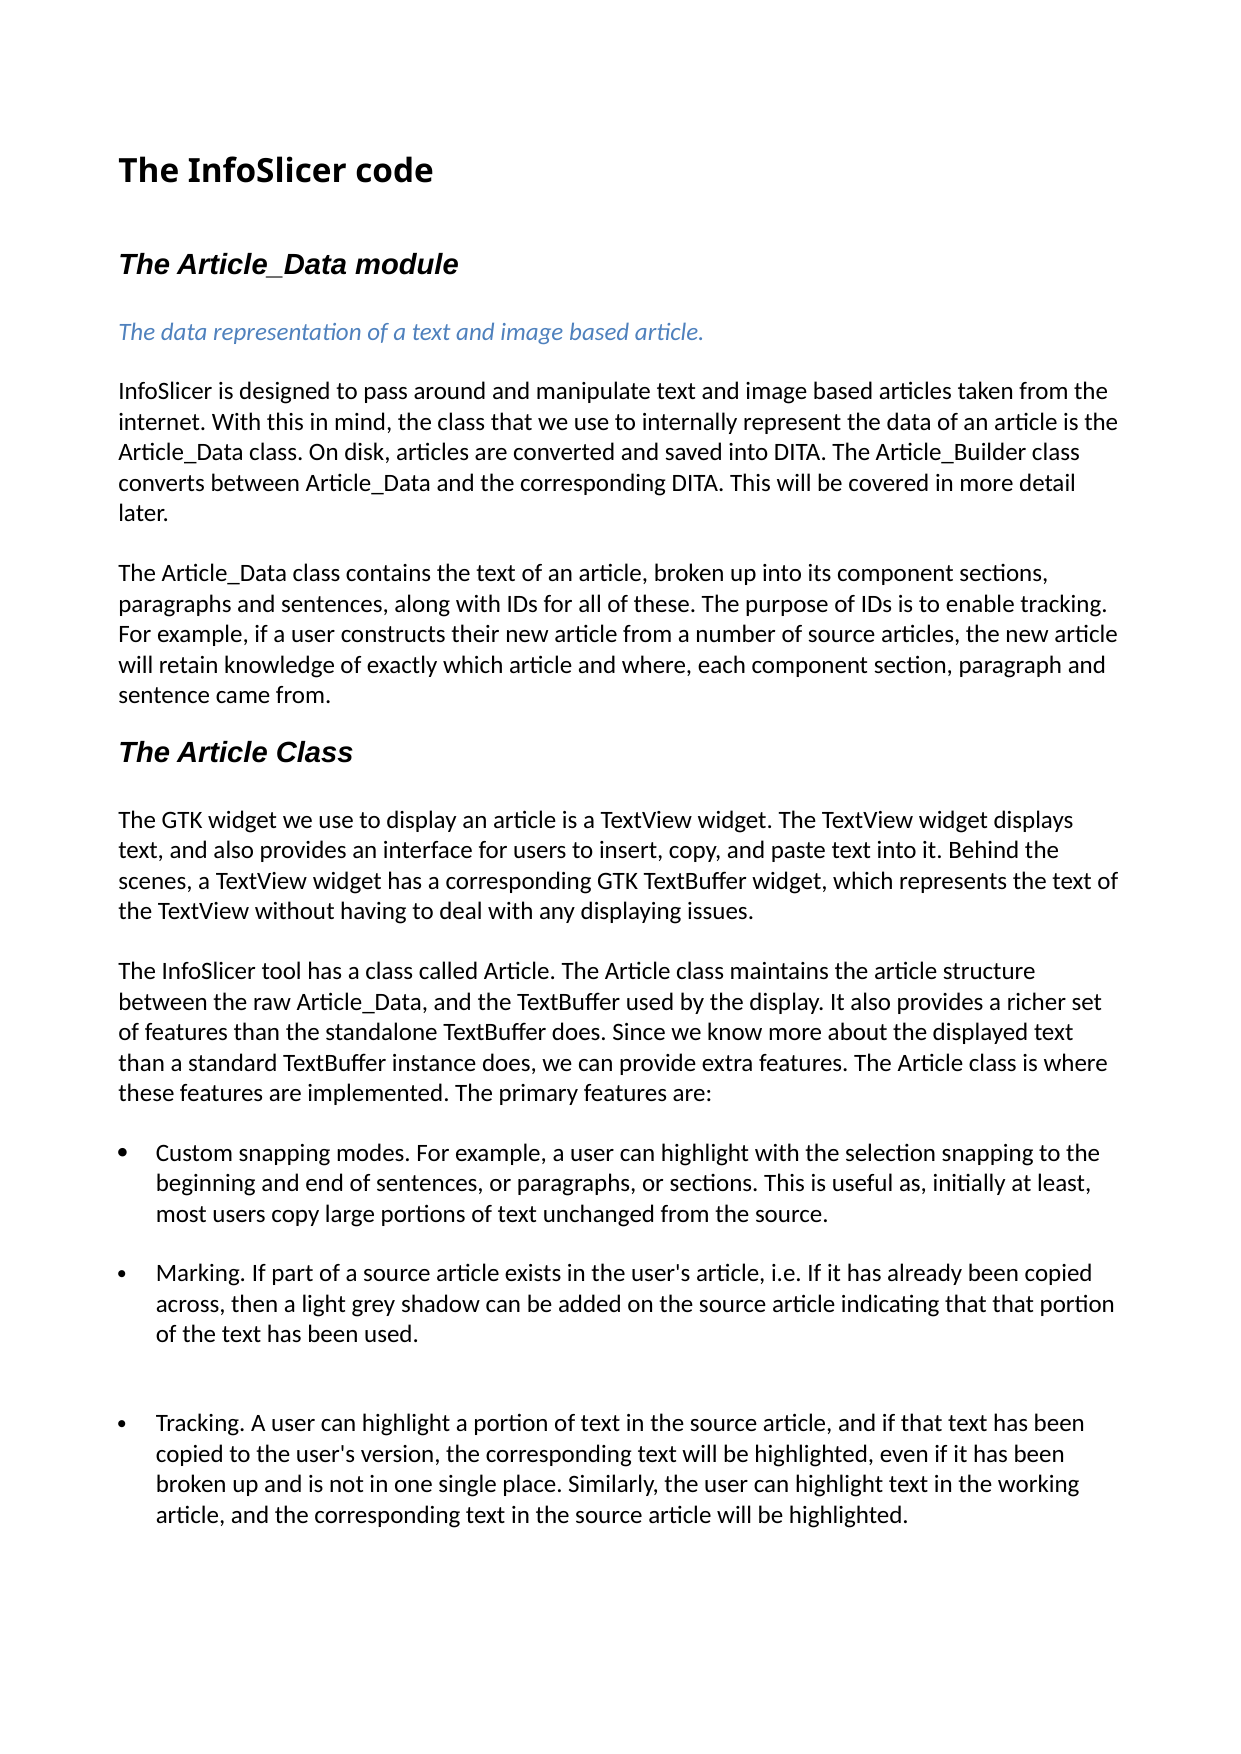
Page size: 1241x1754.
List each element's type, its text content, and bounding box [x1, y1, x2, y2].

subtitle The Article Class [118, 735, 1122, 768]
text The Article_Data class contains the text of an article, broken up into its component sections, paragraphs and sentences, along with IDs for all of these. The purpose of IDs is to enable tracking. For example, if a user constructs their new article from a number of source articles, the new article will retain knowledge of exactly which article and where, each component section, paragraph and sentence came from. [118, 557, 1122, 710]
list Marking. If part of a source article exists in the user's article, i.e. If it has already been copied across, then a light grey shadow can be added on the source article indicating that that portion of the text has been used. [118, 1258, 1122, 1349]
list Custom snapping modes. For example, a user can highlight with the selection snapping to the beginning and end of sentences, or paragraphs, or sections. This is useful as, initially at least, most users copy large portions of text unchanged from the source. [118, 1137, 1122, 1228]
text The InfoSlicer code [118, 147, 1122, 193]
text The InfoSlicer tool has a class called Article. The Article class maintains the article structure between the raw Article_Data, and the TextBuffer used by the display. It also provides a richer set of features than the standalone TextBuffer does. Since we know more about the displayed text than a standard TextBuffer instance does, we can provide extra features. The Article class is where these features are implemented. The primary features are: [118, 955, 1122, 1108]
text The GTK widget we use to display an article is a TextView widget. The TextView widget displays text, and also provides an interface for users to insert, copy, and paste text into it. Behind the scenes, a TextView widget has a corresponding GTK TextBuffer widget, which represents the text of the TextView without having to deal with any displaying issues. [118, 804, 1122, 926]
subtitle The Article_Data module [118, 247, 1122, 280]
text The data representation of a text and image based article. [118, 316, 1122, 346]
text InfoSlicer is designed to pass around and manipulate text and image based articles taken from the internet. With this in mind, the class that we use to internally represent the data of an article is the Article_Data class. On disk, articles are converted and saved into DITA. The Article_Builder class converts between Article_Data and the corresponding DITA. This will be covered in more detail later. [118, 376, 1122, 528]
list Tracking. A user can highlight a portion of text in the source article, and if that text has been copied to the user's version, the corresponding text will be highlighted, even if it has been broken up and is not in one single place. Similarly, the user can highlight text in the working article, and the corresponding text in the source article will be highlighted. [118, 1407, 1122, 1529]
